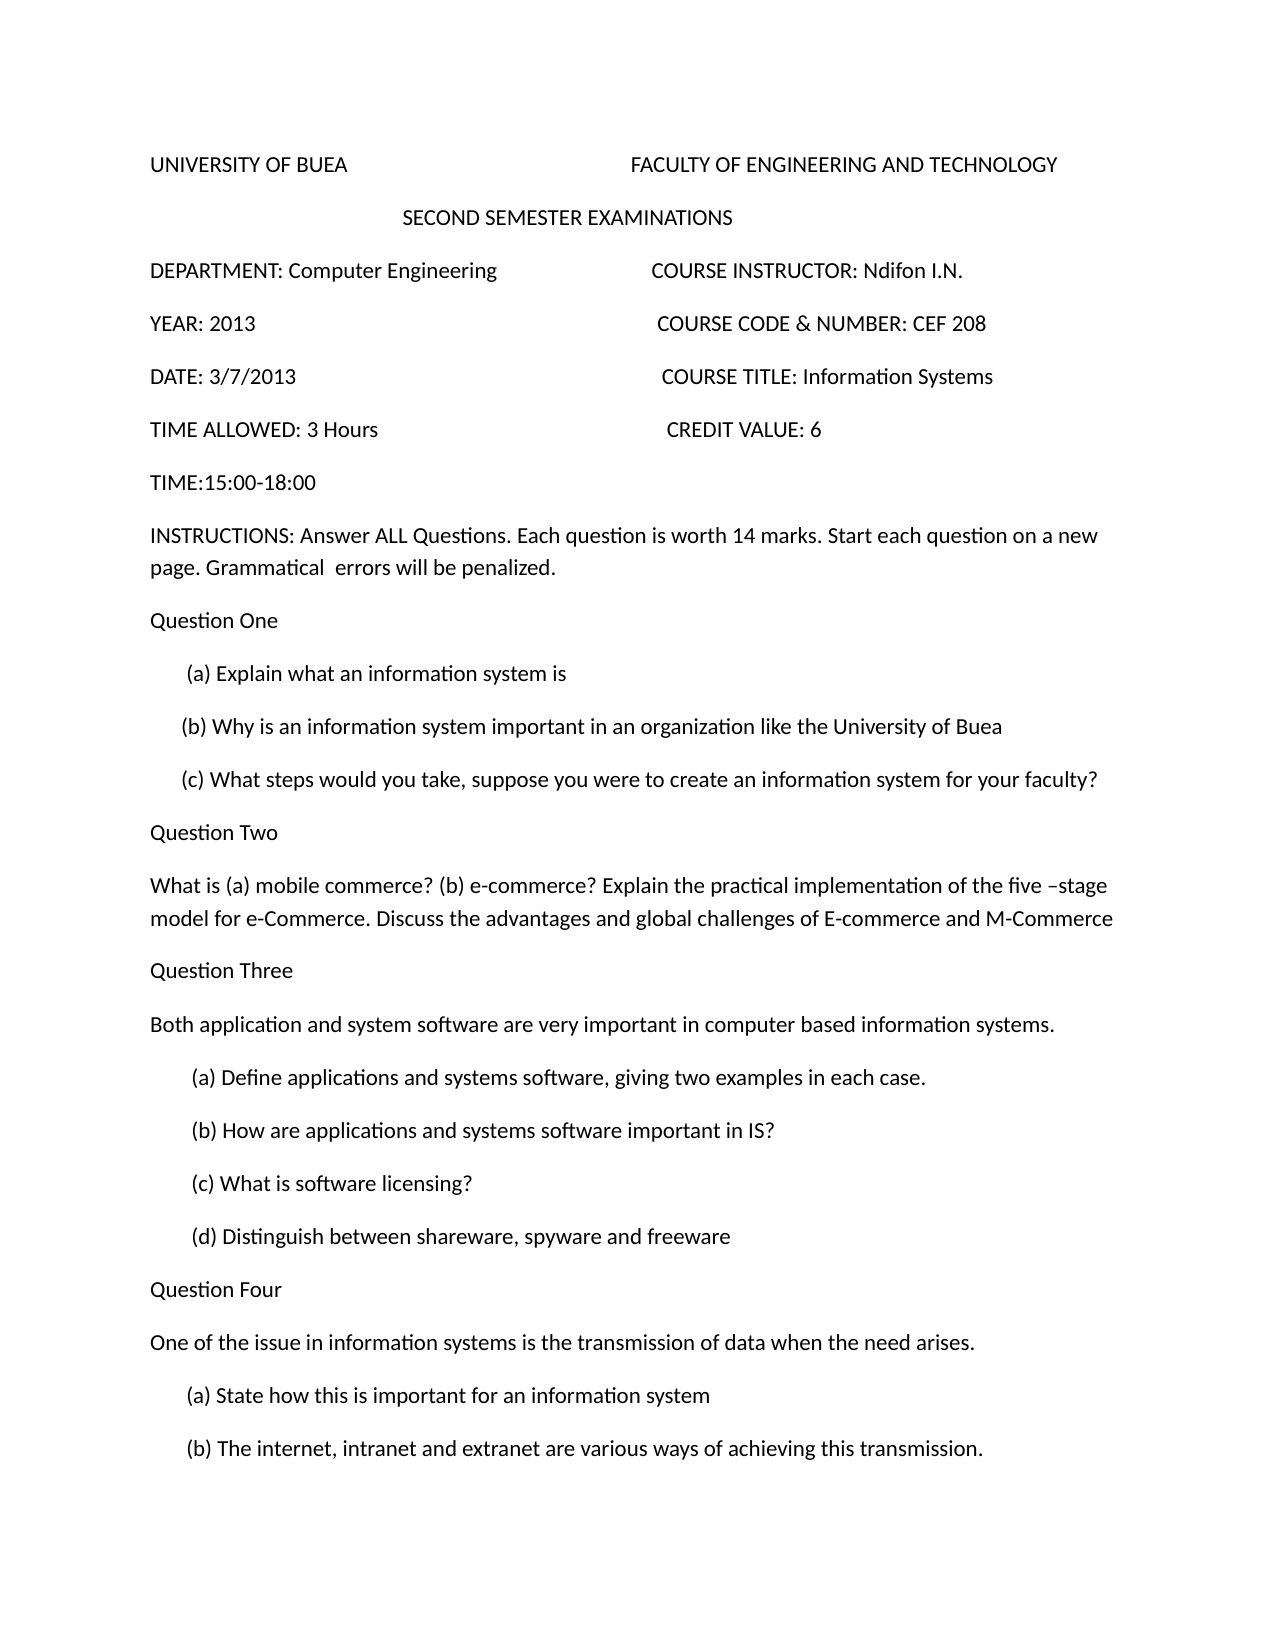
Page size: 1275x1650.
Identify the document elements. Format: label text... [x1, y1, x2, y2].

text Question Four [150, 1275, 1125, 1303]
text YEAR: 2013 COURSE CODE & NUMBER: CEF 208 [150, 309, 1125, 337]
text One of the issue in information systems is the transmission of data when the need arises. [150, 1328, 1125, 1356]
text TIME:15:00-18:00 [150, 468, 1125, 496]
text (b) The internet, intranet and extranet are various ways of achieving this transmission. [150, 1434, 1125, 1462]
text What is (a) mobile commerce? (b) e-commerce? Explain the practical implementation of the five –stage model for e-Commerce. Discuss the advantages and global challenges of E-commerce and M-Commerce [150, 871, 1125, 932]
text TIME ALLOWED: 3 Hours CREDIT VALUE: 6 [150, 415, 1125, 443]
text Question Two [150, 818, 1125, 846]
text (b) Why is an information system important in an organization like the University of Buea [150, 712, 1125, 740]
text Both application and system software are very important in computer based information systems. [150, 1010, 1125, 1038]
text (d) Distinguish between shareware, spyware and freeware [150, 1222, 1125, 1250]
text INSTRUCTIONS: Answer ALL Questions. Each question is worth 14 marks. Start each question on a new page. Grammatical errors will be penalized. [150, 521, 1125, 581]
text SECOND SEMESTER EXAMINATIONS [150, 203, 1125, 231]
text (c) What is software licensing? [150, 1169, 1125, 1197]
text Question One [150, 606, 1125, 634]
text DEPARTMENT: Computer Engineering COURSE INSTRUCTOR: Ndifon I.N. [150, 256, 1125, 284]
text DATE: 3/7/2013 COURSE TITLE: Information Systems [150, 362, 1125, 390]
text (a) State how this is important for an information system [150, 1381, 1125, 1409]
text (a) Define applications and systems software, giving two examples in each case. [150, 1063, 1125, 1091]
text (b) How are applications and systems software important in IS? [150, 1116, 1125, 1144]
text (a) Explain what an information system is [150, 659, 1125, 687]
text (c) What steps would you take, suppose you were to create an information system for your faculty? [150, 765, 1125, 793]
text UNIVERSITY OF BUEA FACULTY OF ENGINEERING AND TECHNOLOGY [150, 150, 1125, 178]
text Question Three [150, 957, 1125, 985]
